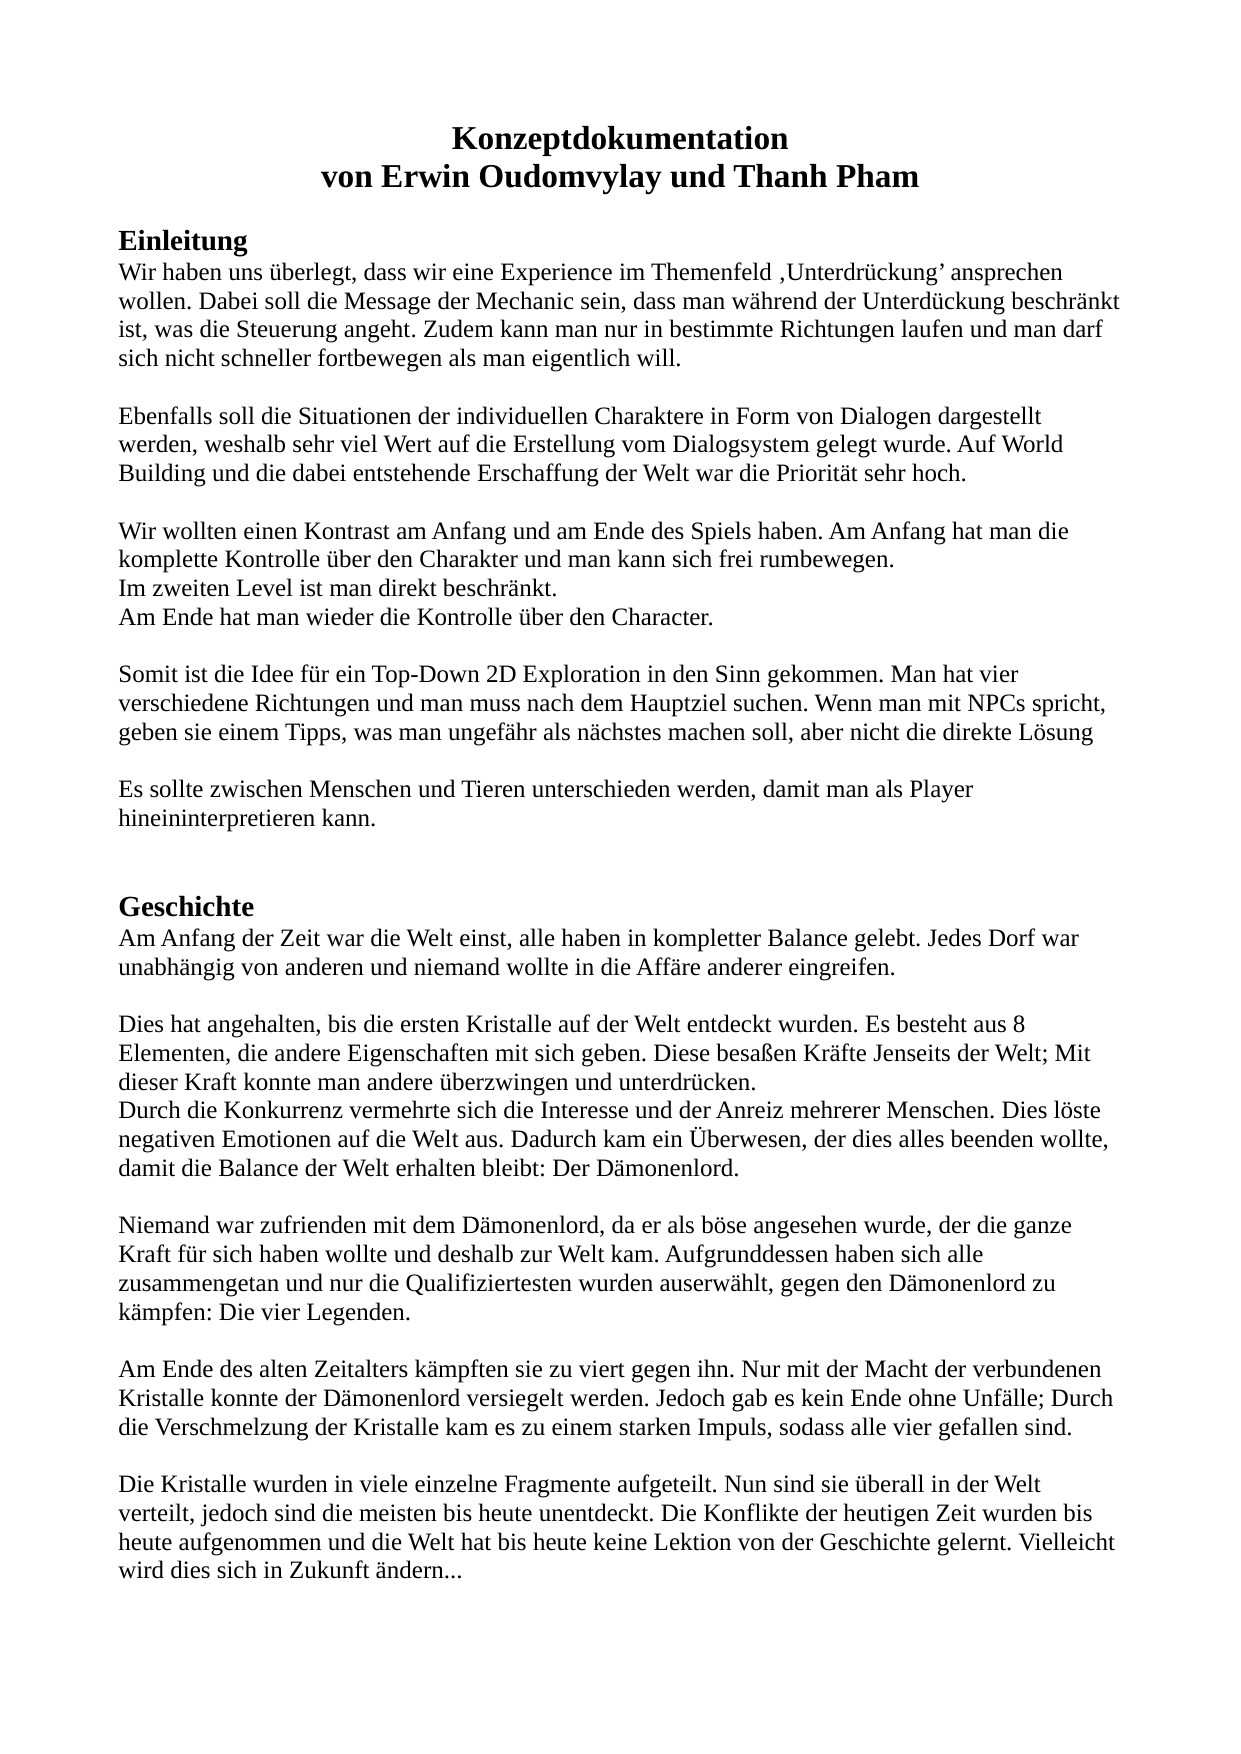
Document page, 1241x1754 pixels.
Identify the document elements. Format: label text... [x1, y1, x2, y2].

text Ebenfalls soll die Situationen der individuellen Charaktere in Form von Dialogen dargestellt werden, weshalb sehr viel Wert auf die Erstellung vom Dialogsystem gelegt wurde. Auf World Building und die dabei entstehende Erschaffung der Welt war die Priorität sehr hoch. [118, 401, 1122, 487]
text Durch die Konkurrenz vermehrte sich die Interesse und der Anreiz mehrerer Menschen. Dies löste negativen Emotionen auf die Welt aus. Dadurch kam ein Überwesen, der dies alles beenden wollte, damit die Balance der Welt erhalten bleibt: Der Dämonenlord. [118, 1096, 1122, 1182]
text Einleitung [118, 223, 1122, 257]
text Dies hat angehalten, bis die ersten Kristalle auf der Welt entdeckt wurden. Es besteht aus 8 Elementen, die andere Eigenschaften mit sich geben. Diese besaßen Kräfte Jenseits der Welt; Mit dieser Kraft konnte man andere überzwingen und unterdrücken. [118, 1009, 1122, 1096]
text Wir wollten einen Kontrast am Anfang und am Ende des Spiels haben. Am Anfang hat man die komplette Kontrolle über den Charakter und man kann sich frei rumbewegen. [118, 516, 1122, 573]
text Es sollte zwischen Menschen und Tieren unterschieden werden, damit man als Player hineininterpretieren kann. [118, 774, 1122, 832]
text Konzeptdokumentation [118, 118, 1122, 156]
text Am Ende hat man wieder die Kontrolle über den Character. [118, 602, 1122, 631]
text Die Kristalle wurden in viele einzelne Fragmente aufgeteilt. Nun sind sie überall in der Welt verteilt, jedoch sind die meisten bis heute unentdeckt. Die Konflikte der heutigen Zeit wurden bis heute aufgenommen und die Welt hat bis heute keine Lektion von der Geschichte gelernt. Vielleicht wird dies sich in Zukunft ändern... [118, 1469, 1122, 1584]
text von Erwin Oudomvylay und Thanh Pham [118, 156, 1122, 195]
text Niemand war zufrienden mit dem Dämonenlord, da er als böse angesehen wurde, der die ganze Kraft für sich haben wollte und deshalb zur Welt kam. Aufgrunddessen haben sich alle zusammengetan und nur die Qualifiziertesten wurden auserwählt, gegen den Dämonenlord zu kämpfen: Die vier Legenden. [118, 1211, 1122, 1326]
text Am Anfang der Zeit war die Welt einst, alle haben in kompletter Balance gelebt. Jedes Dorf war unabhängig von anderen und niemand wollte in die Affäre anderer eingreifen. [118, 923, 1122, 981]
text Somit ist die Idee für ein Top-Down 2D Exploration in den Sinn gekommen. Man hat vier verschiedene Richtungen und man muss nach dem Hauptziel suchen. Wenn man mit NPCs spricht, geben sie einem Tipps, was man ungefähr als nächstes machen soll, aber nicht die direkte Lösung [118, 659, 1122, 746]
text Geschichte [118, 889, 1122, 923]
text Im zweiten Level ist man direkt beschränkt. [118, 573, 1122, 602]
text Wir haben uns überlegt, dass wir eine Experience im Themenfeld ‚Unterdrückung’ ansprechen wollen. Dabei soll die Message der Mechanic sein, dass man während der Unterdückung beschränkt ist, was die Steuerung angeht. Zudem kann man nur in bestimmte Richtungen laufen und man darf sich nicht schneller fortbewegen als man eigentlich will. [118, 257, 1122, 372]
text Am Ende des alten Zeitalters kämpften sie zu viert gegen ihn. Nur mit der Macht der verbundenen Kristalle konnte der Dämonenlord versiegelt werden. Jedoch gab es kein Ende ohne Unfälle; Durch die Verschmelzung der Kristalle kam es zu einem starken Impuls, sodass alle vier gefallen sind. [118, 1354, 1122, 1441]
